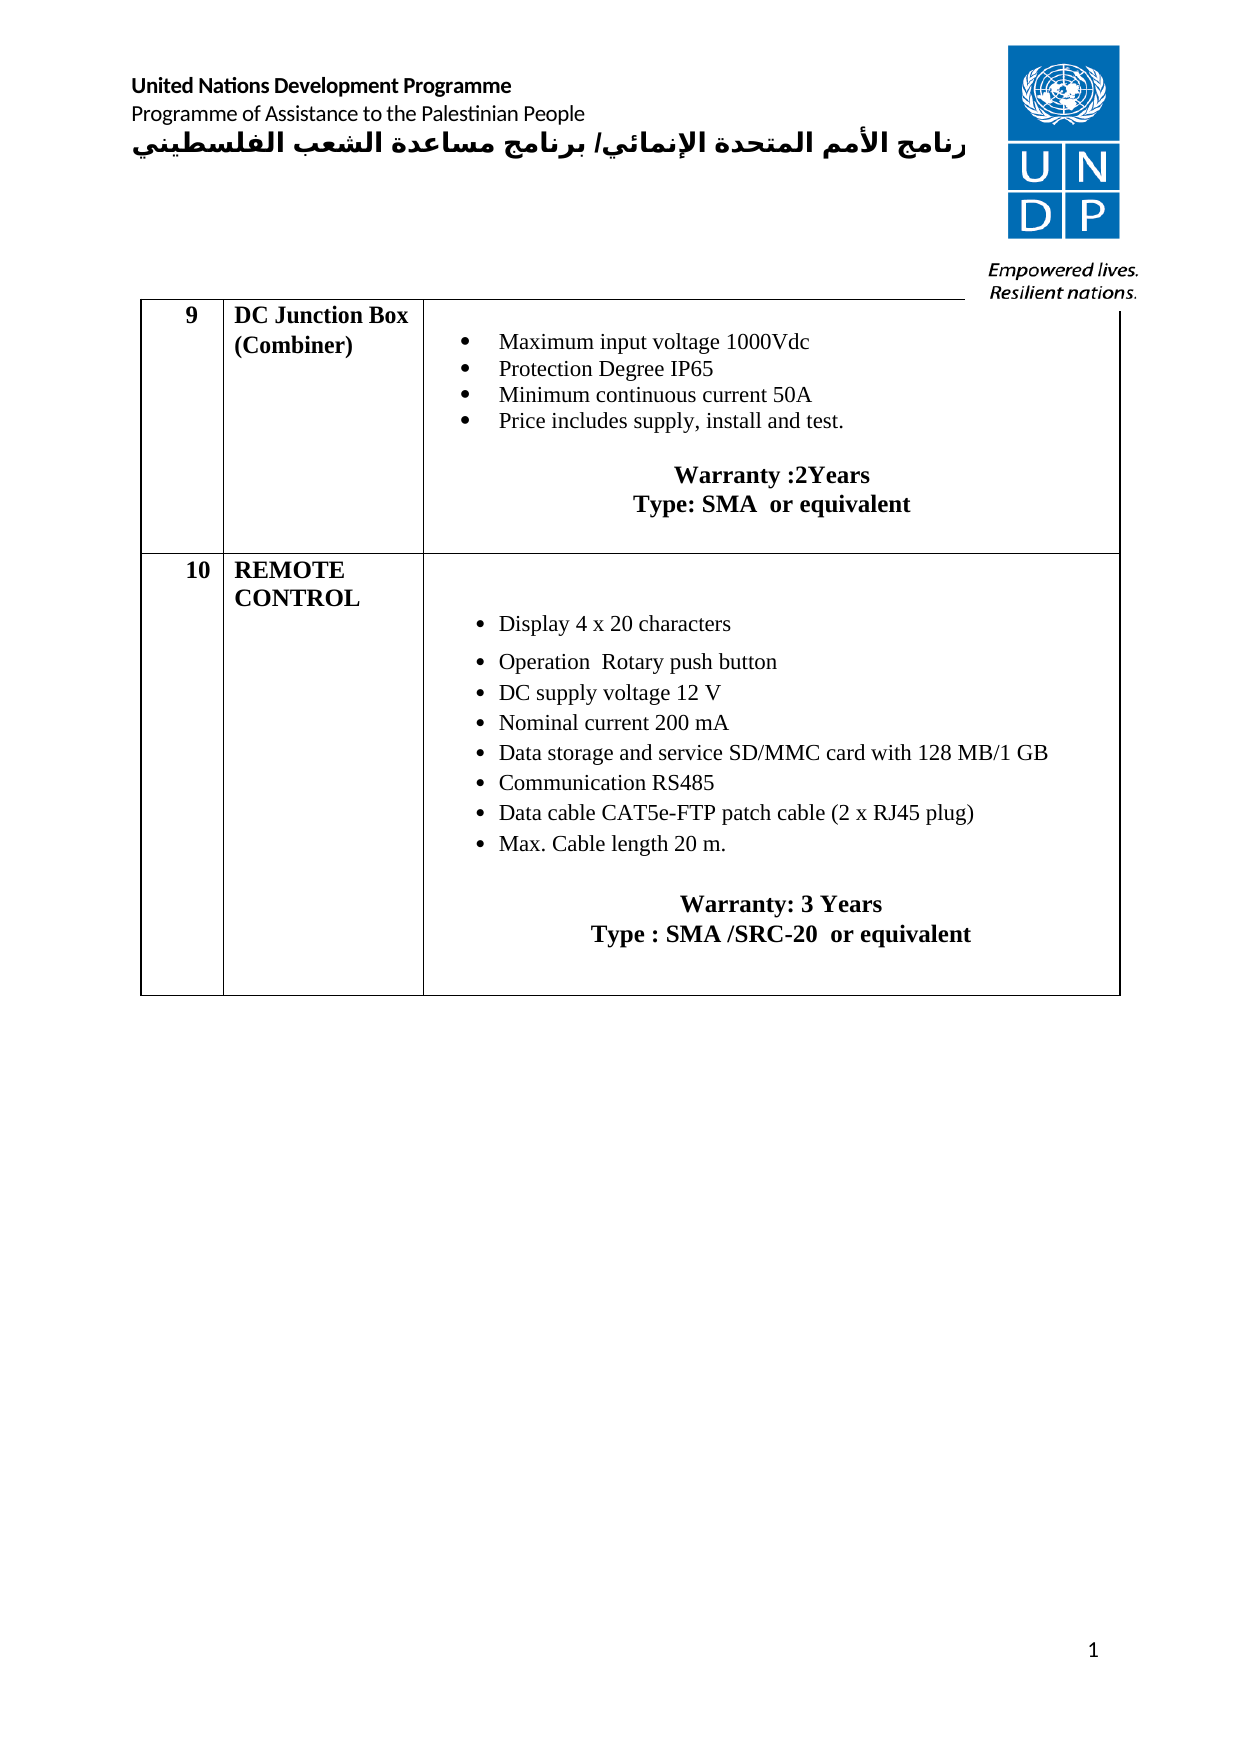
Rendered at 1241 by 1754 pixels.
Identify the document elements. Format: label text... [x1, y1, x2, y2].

picture [980, 39, 1143, 304]
table_cell Maximum input voltage 1000Vdc Protection Degree IP65 Minimum continuous current 50A Price includes supply, install and test. Warranty :2Years Type: SMA or equivalent [424, 300, 1119, 553]
table_cell Display 4 x 20 characters Operation Rotary push button DC supply voltage 12 V Nominal current 200 mA Data storage and service SD/MMC card with 128 MB/1 GB Communication RS485 Data cable CAT5e-FTP patch cable (2 x RJ45 plug) Max. Cable length 20 m. Warranty: 3 Years Type : SMA /SRC-20 or equivalent [424, 554, 1119, 994]
table_cell DC Junction Box (Combiner) [224, 300, 423, 553]
table_cell 10 [142, 554, 223, 994]
table_cell 9 [142, 300, 223, 553]
table_cell REMOTE CONTROL [224, 554, 423, 994]
